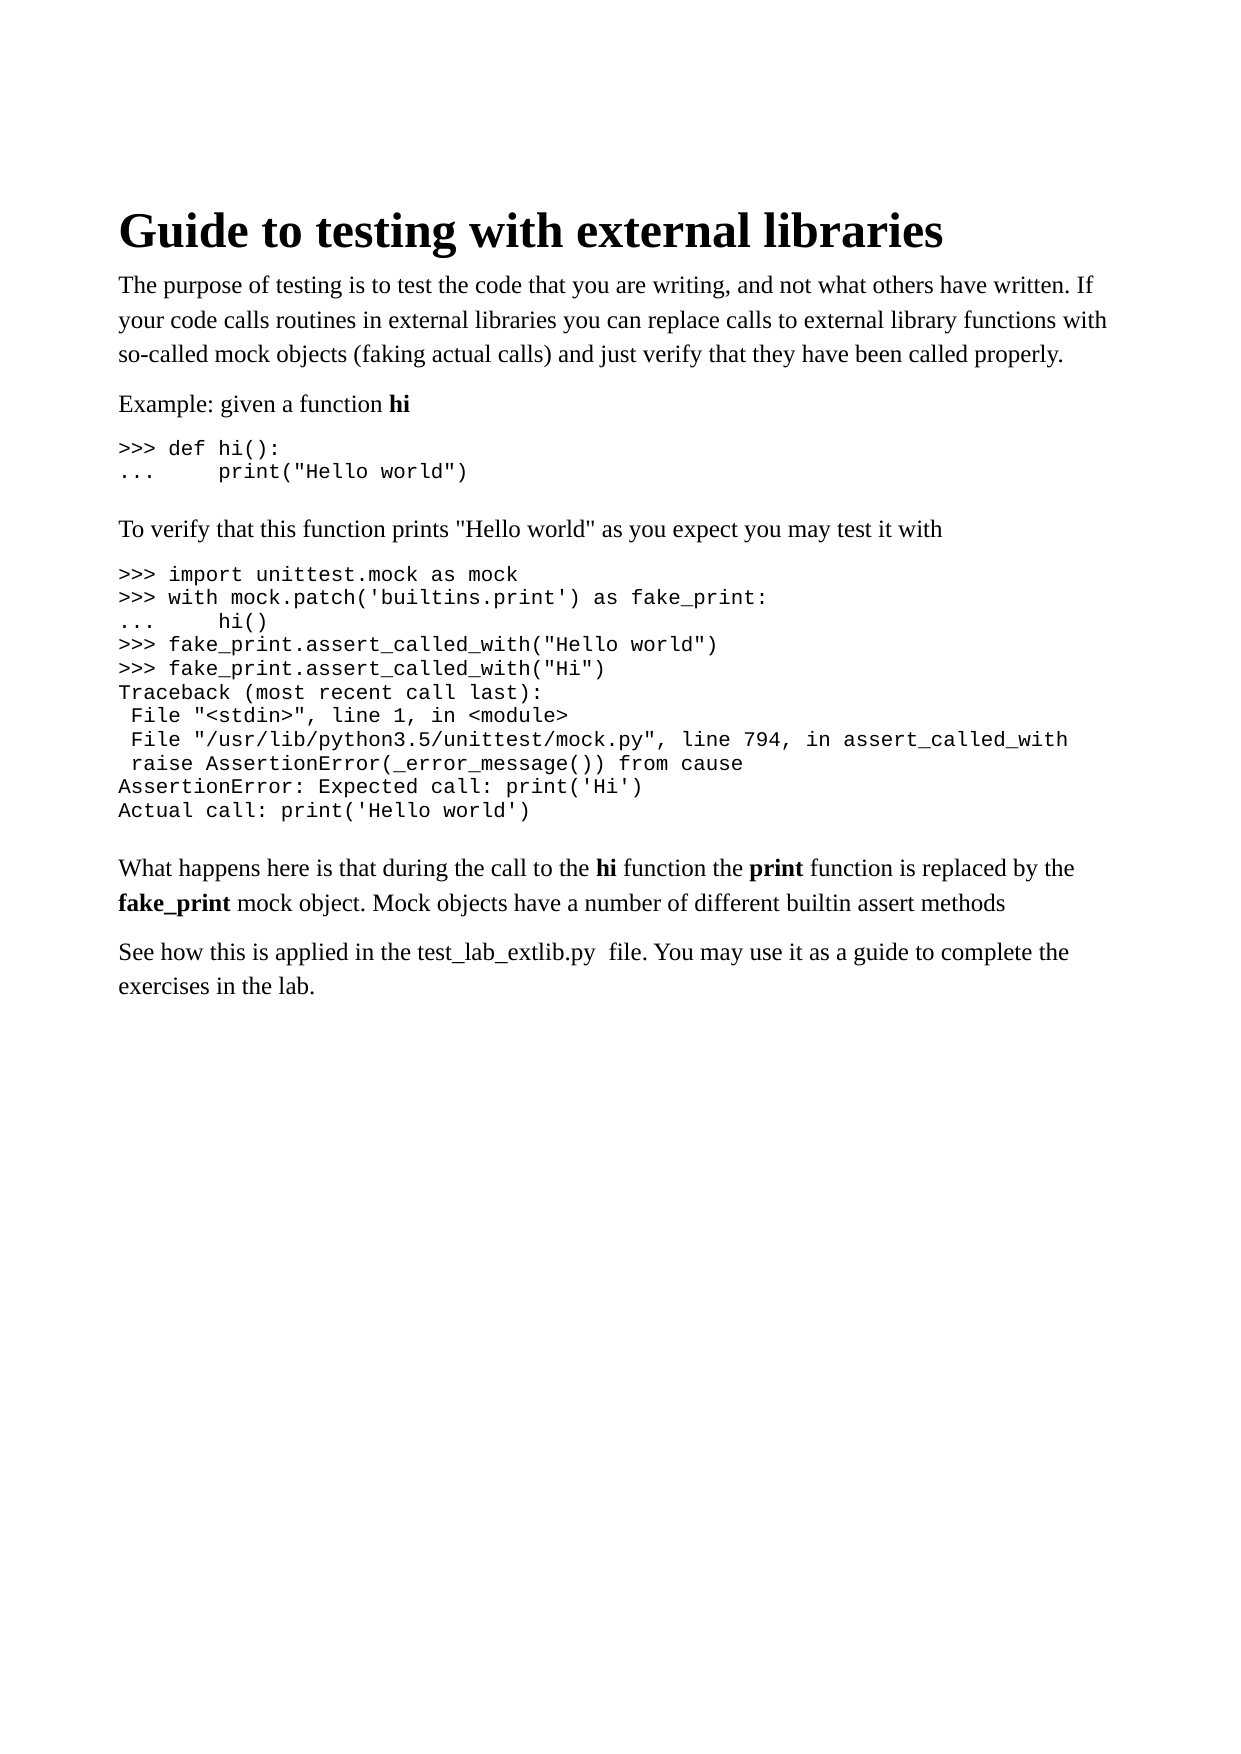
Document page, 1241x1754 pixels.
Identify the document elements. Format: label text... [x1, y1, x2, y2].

text >>> def hi(): [118, 438, 1122, 461]
text To verify that this function prints "Hello world" as you expect you may test it with [118, 514, 1122, 543]
text ... hi() [118, 611, 1122, 634]
text raise AssertionError(_error_message()) from cause [118, 753, 1122, 776]
subtitle Guide to testing with external libraries [118, 201, 1122, 258]
text File "/usr/lib/python3.5/unittest/mock.py", line 794, in assert_called_with [118, 729, 1122, 753]
text AssertionError: Expected call: print('Hi') [118, 776, 1122, 800]
text Example: given a function hi [118, 389, 1122, 417]
text The purpose of testing is to test the code that you are writing, and not what others have written. If your code calls routines in external libraries you can replace calls to external library functions with so-called mock objects (faking actual calls) and just verify that they have been called properly. [118, 271, 1122, 368]
text >>> fake_print.assert_called_with("Hi") [118, 658, 1122, 682]
text ... print("Hello world") [118, 461, 1122, 485]
text Actual call: print('Hello world') [118, 800, 1122, 824]
text File "<stdin>", line 1, in <module> [118, 705, 1122, 729]
text >>> import unittest.mock as mock [118, 563, 1122, 587]
text What happens here is that during the call to the hi function the print function is replaced by the fake_print mock object. Mock objects have a number of different builtin assert methods [118, 853, 1122, 916]
text >>> with mock.patch('builtins.print') as fake_print: [118, 587, 1122, 611]
text >>> fake_print.assert_called_with("Hello world") [118, 634, 1122, 658]
text See how this is applied in the test_lab_extlib.py file. You may use it as a guide to complete the exercises in the lab. [118, 937, 1122, 1000]
text Traceback (most recent call last): [118, 682, 1122, 705]
